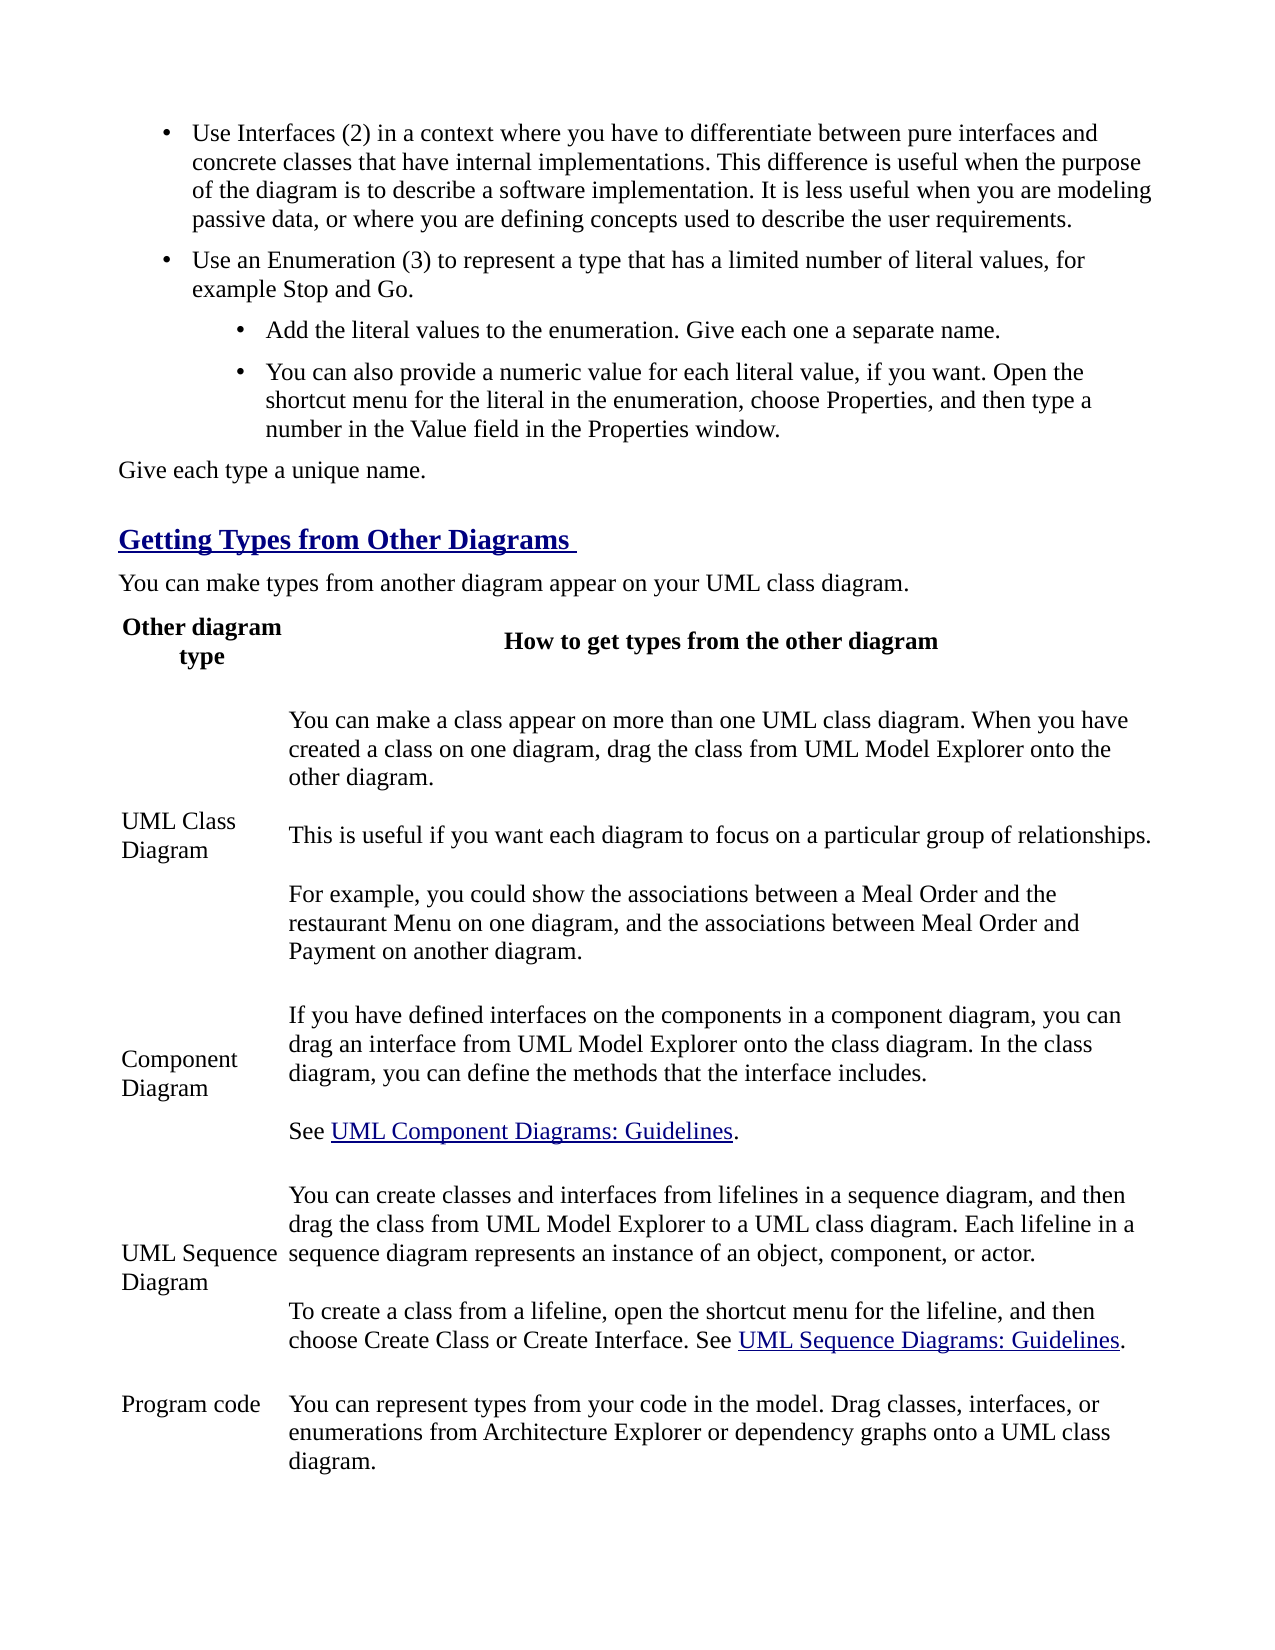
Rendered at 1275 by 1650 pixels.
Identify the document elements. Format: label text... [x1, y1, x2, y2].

table_cell UML Class Diagram [118, 702, 285, 997]
list You can also provide a numeric value for each literal value, if you want. Open the shortcut menu for the literal in the enumeration, choose Properties, and then type a number in the Value field in the Properties window. [236, 357, 1157, 443]
table_cell If you have defined interfaces on the components in a component diagram, you can drag an interface from UML Model Explorer onto the class diagram. In the class diagram, you can define the methods that the interface includes. See UML Component Diagrams: Guidelines. [285, 998, 1157, 1177]
table_cell You can make a class appear on more than one UML class diagram. When you have created a class on one diagram, drag the class from UML Model Explorer onto the other diagram. This is useful if you want each diagram to focus on a particular group of relationships. For example, you could show the associations between a Meal Order and the restaurant Menu on one diagram, and the associations between Meal Order and Payment on another diagram. [285, 702, 1157, 997]
table_header How to get types from the other diagram [285, 609, 1157, 702]
text You can make types from another diagram appear on your UML class diagram. [118, 568, 1157, 597]
table_cell You can represent types from your code in the model. Drag classes, interfaces, or enumerations from Architecture Explorer or dependency graphs onto a UML class diagram. [285, 1386, 1157, 1507]
list Use Interfaces (2) in a context where you have to differentiate between pure interfaces and concrete classes that have internal implementations. This difference is useful when the purpose of the diagram is to describe a software implementation. It is less useful when you are modeling passive data, or where you are defining concepts used to describe the user requirements. [162, 118, 1157, 233]
subtitle Getting Types from Other Diagrams [118, 522, 1157, 555]
list Add the literal values to the enumeration. Give each one a separate name. [236, 316, 1157, 344]
list Use an Enumeration (3) to represent a type that has a limited number of literal values, for example Stop and Go. [162, 246, 1157, 303]
table_cell Component Diagram [118, 998, 285, 1177]
text Give each type a unique name. [118, 456, 1157, 484]
table_cell Program code [118, 1386, 285, 1507]
table_cell UML Sequence Diagram [118, 1177, 285, 1386]
table_cell You can create classes and interfaces from lifelines in a sequence diagram, and then drag the class from UML Model Explorer to a UML class diagram. Each lifeline in a sequence diagram represents an instance of an object, component, or actor. To create a class from a lifeline, open the shortcut menu for the lifeline, and then choose Create Class or Create Interface. See UML Sequence Diagrams: Guidelines. [285, 1177, 1157, 1386]
table_header Other diagram type [118, 609, 285, 702]
